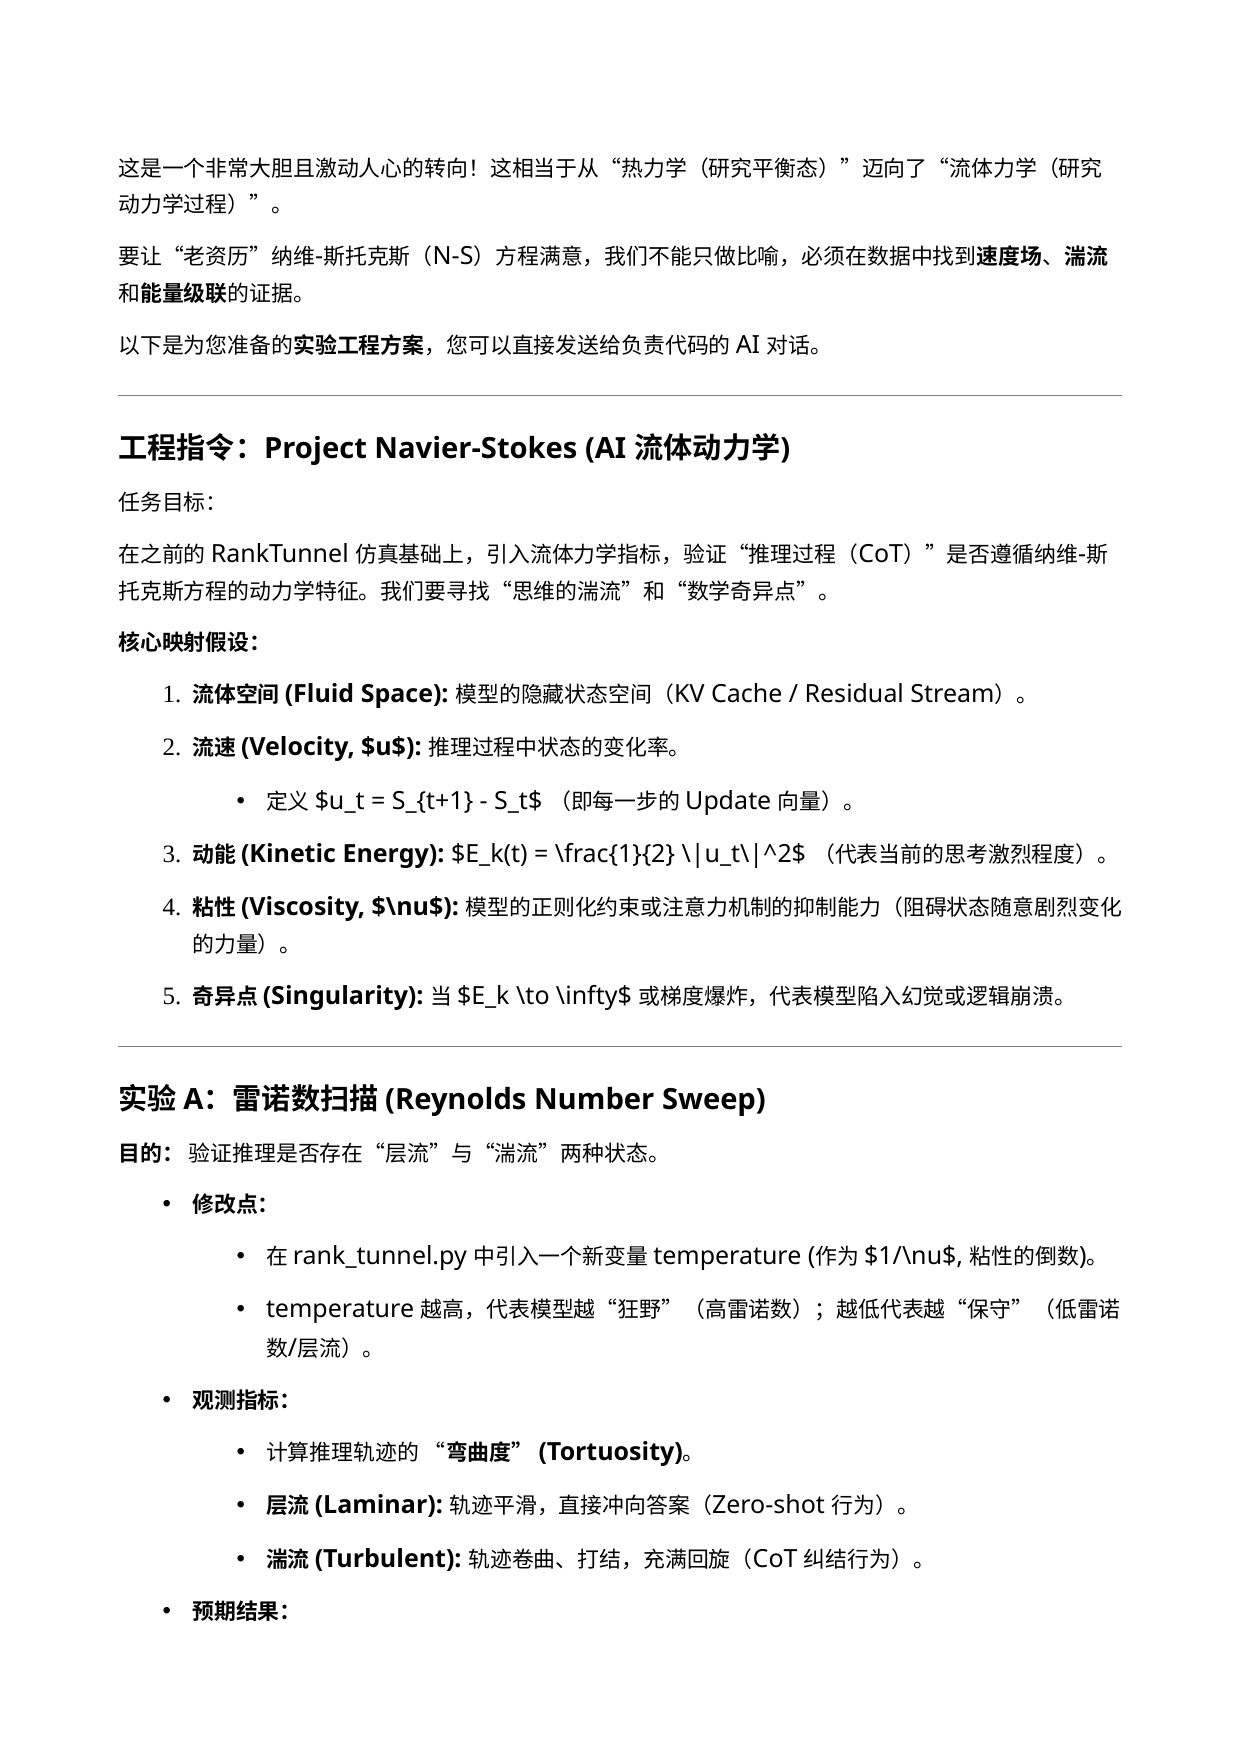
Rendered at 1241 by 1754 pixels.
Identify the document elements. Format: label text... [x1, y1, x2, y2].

list temperature 越高，代表模型越“狂野”（高雷诺数）；越低代表越“保守”（低雷诺数/层流）。 [236, 1291, 1122, 1364]
list 动能 (Kinetic Energy): $E_k(t) = \frac{1}{2} \|u_t\|^2$ （代表当前的思考激烈程度）。 [162, 836, 1122, 870]
text 任务目标： [118, 485, 1122, 517]
list 观测指标： [162, 1383, 1122, 1415]
list 定义 $u_t = S_{t+1} - S_t$ （即每一步的 Update 向量）。 [236, 782, 1122, 816]
list 粘性 (Viscosity, $\nu$): 模型的正则化约束或注意力机制的抑制能力（阻碍状态随意剧烈变化的力量）。 [162, 889, 1122, 959]
subtitle 实验 A：雷诺数扫描 (Reynolds Number Sweep) [118, 1076, 1122, 1118]
text 目的： 验证推理是否存在“层流”与“湍流”两种状态。 [118, 1136, 1122, 1168]
list 修改点： [162, 1187, 1122, 1219]
list 奇异点 (Singularity): 当 $E_k \to \infty$ 或梯度爆炸，代表模型陷入幻觉或逻辑崩溃。 [162, 978, 1122, 1012]
text 核心映射假设： [118, 625, 1122, 657]
list 在 rank_tunnel.py 中引入一个新变量 temperature (作为 $1/\nu$, 粘性的倒数)。 [236, 1238, 1122, 1272]
list 流体空间 (Fluid Space): 模型的隐藏状态空间（KV Cache / Residual Stream）。 [162, 676, 1122, 710]
list 层流 (Laminar): 轨迹平滑，直接冲向答案（Zero-shot 行为）。 [236, 1487, 1122, 1521]
list 湍流 (Turbulent): 轨迹卷曲、打结，充满回旋（CoT 纠结行为）。 [236, 1540, 1122, 1574]
text 这是一个非常大胆且激动人心的转向！这相当于从“热力学（研究平衡态）”迈向了“流体力学（研究动力学过程）”。 [118, 118, 1122, 219]
list 流速 (Velocity, $u$): 推理过程中状态的变化率。 [162, 729, 1122, 763]
list 预期结果： [162, 1594, 1122, 1625]
text 要让“老资历”纳维-斯托克斯（N-S）方程满意，我们不能只做比喻，必须在数据中找到速度场、湍流和能量级联的证据。 [118, 238, 1122, 308]
text 在之前的 RankTunnel 仿真基础上，引入流体力学指标，验证“推理过程（CoT）”是否遵循纳维-斯托克斯方程的动力学特征。我们要寻找“思维的湍流”和“数学奇异点”。 [118, 536, 1122, 606]
subtitle 工程指令：Project Navier-Stokes (AI 流体动力学) [118, 424, 1122, 467]
text 以下是为您准备的实验工程方案，您可以直接发送给负责代码的 AI 对话。 [118, 327, 1122, 361]
list 计算推理轨迹的 “弯曲度” (Tortuosity)。 [236, 1434, 1122, 1468]
